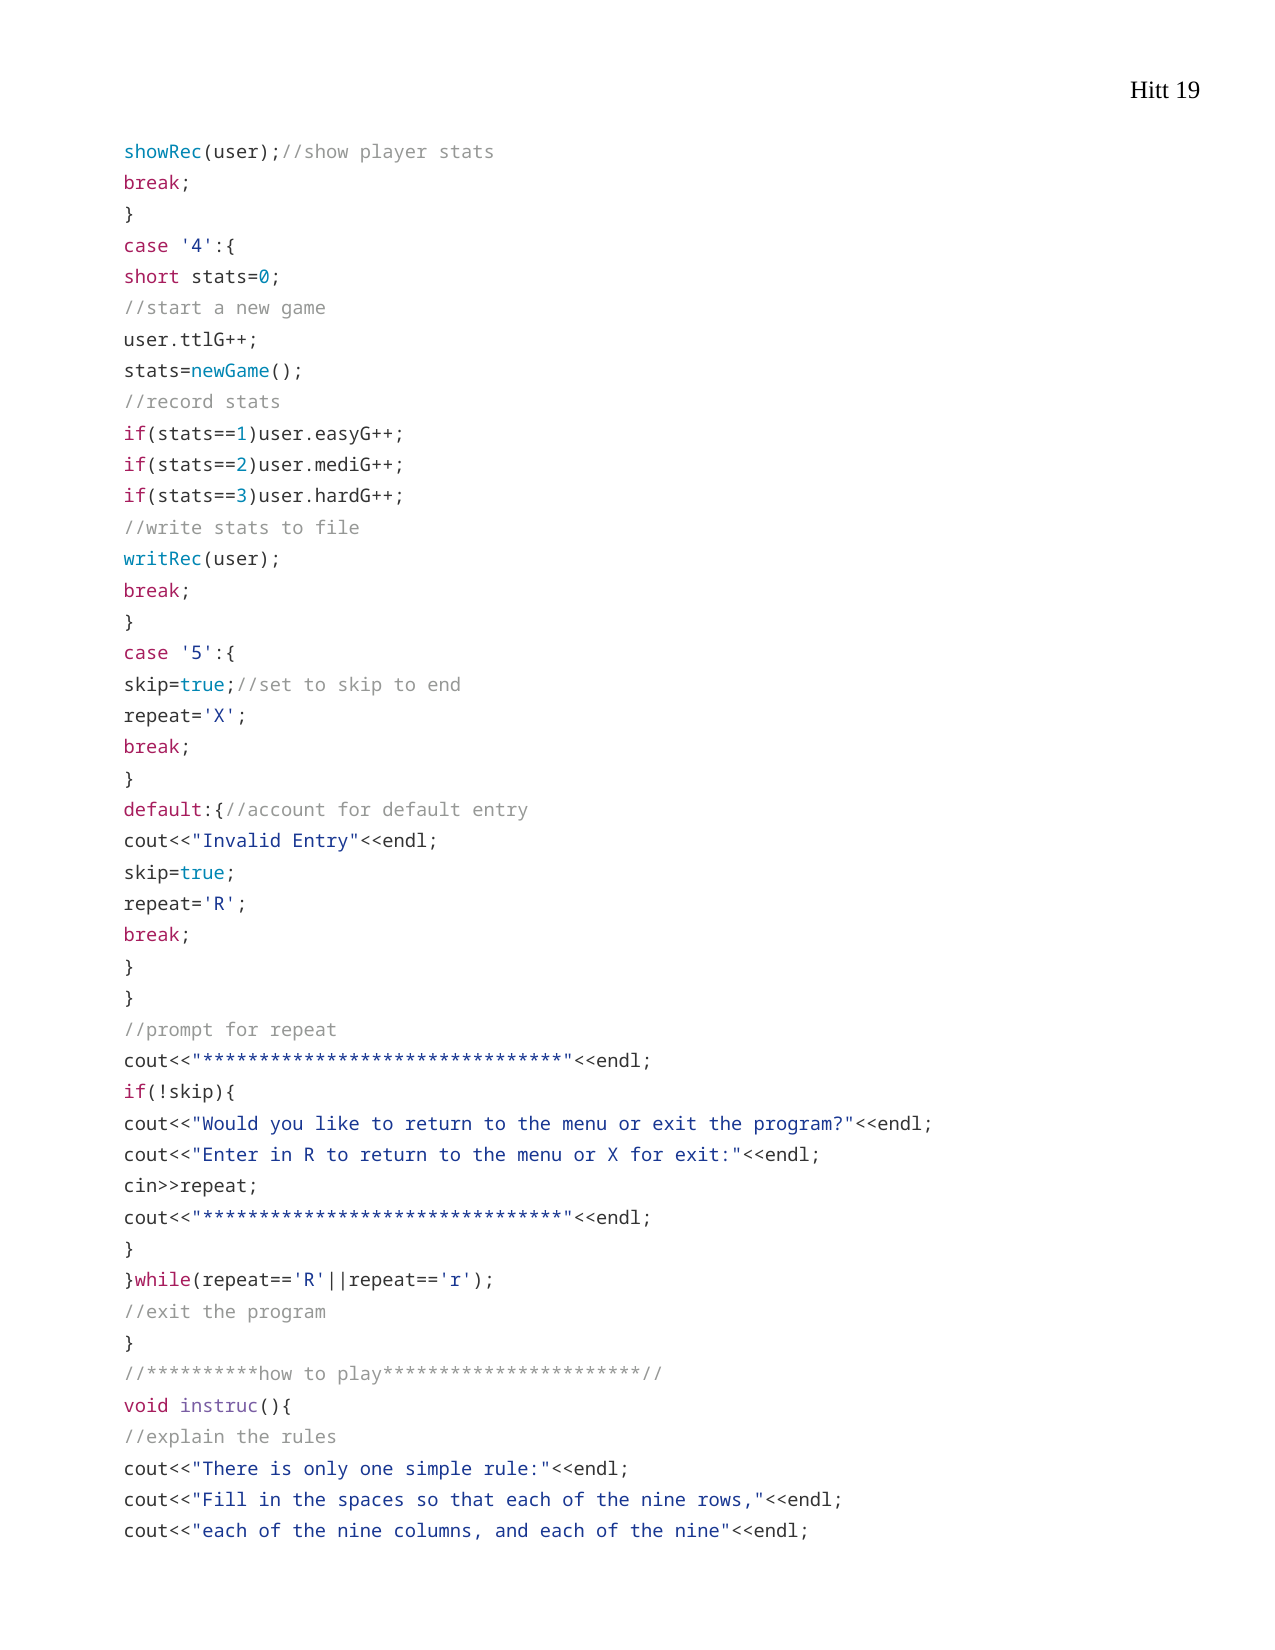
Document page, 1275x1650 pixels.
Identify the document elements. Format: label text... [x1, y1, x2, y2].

table_cell //write stats to file [120, 511, 1138, 543]
table_cell [75, 1013, 120, 1044]
table_cell } [120, 1233, 1138, 1264]
table_cell [75, 386, 120, 417]
table_cell case '5':{ [120, 637, 1138, 668]
table_cell [75, 260, 120, 292]
table_cell break; [120, 574, 1138, 605]
table_cell break; [120, 919, 1138, 950]
table_cell //prompt for repeat [120, 1013, 1138, 1044]
table_cell [75, 794, 120, 825]
table_cell //start a new game [120, 292, 1138, 323]
table_cell case '4':{ [120, 229, 1138, 260]
table_cell user.ttlG++; [120, 323, 1138, 354]
table_cell [75, 1044, 120, 1076]
table_cell break; [120, 731, 1138, 762]
table_cell [75, 543, 120, 574]
table_cell } [120, 982, 1138, 1013]
table_cell void instruc(){ [120, 1389, 1138, 1421]
table_cell [75, 1421, 120, 1452]
table_cell cout<<"each of the nine columns, and each of the nine"<<endl; [120, 1515, 1138, 1546]
table_cell [75, 919, 120, 950]
table_cell [75, 856, 120, 887]
table_cell skip=true;//set to skip to end [120, 668, 1138, 699]
table_cell [75, 1264, 120, 1295]
table_cell [75, 198, 120, 229]
table_cell [75, 1233, 120, 1264]
table_cell [75, 982, 120, 1013]
table_cell [75, 950, 120, 982]
table_cell cout<<"Fill in the spaces so that each of the nine rows,"<<endl; [120, 1483, 1138, 1514]
table_cell short stats=0; [120, 260, 1138, 292]
table_cell [75, 1107, 120, 1138]
table_cell //record stats [120, 386, 1138, 417]
table_cell //exit the program [120, 1295, 1138, 1326]
table_cell [75, 1483, 120, 1514]
table_cell [75, 1389, 120, 1421]
table_cell //**********how to play***********************// [120, 1358, 1138, 1389]
table_cell showRec(user);//show player stats [120, 135, 1138, 166]
table_cell } [120, 605, 1138, 637]
table_cell cout<<"Enter in R to return to the menu or X for exit:"<<endl; [120, 1138, 1138, 1170]
table_cell repeat='R'; [120, 888, 1138, 919]
table_cell writRec(user); [120, 543, 1138, 574]
table_cell [75, 511, 120, 543]
table_cell } [120, 198, 1138, 229]
table_cell cout<<"Would you like to return to the menu or exit the program?"<<endl; [120, 1107, 1138, 1138]
table_cell [75, 1076, 120, 1107]
table_cell [75, 605, 120, 637]
table_cell if(stats==1)user.easyG++; [120, 417, 1138, 448]
table_cell [75, 762, 120, 793]
table_cell [75, 229, 120, 260]
table_cell } [120, 762, 1138, 793]
table_cell if(stats==2)user.mediG++; [120, 449, 1138, 480]
table_cell [75, 731, 120, 762]
table_cell [75, 888, 120, 919]
table_cell if(!skip){ [120, 1076, 1138, 1107]
table_cell [75, 417, 120, 448]
table_cell [75, 135, 120, 166]
table_cell break; [120, 166, 1138, 198]
table_cell [75, 449, 120, 480]
table_cell [75, 1358, 120, 1389]
table_cell [75, 355, 120, 386]
table_cell cout<<"There is only one simple rule:"<<endl; [120, 1452, 1138, 1483]
table_cell [75, 637, 120, 668]
table_cell [75, 1452, 120, 1483]
table_cell [75, 825, 120, 856]
table_cell //explain the rules [120, 1421, 1138, 1452]
table_cell cout<<"********************************"<<endl; [120, 1201, 1138, 1232]
table_cell [75, 1201, 120, 1232]
table_cell stats=newGame(); [120, 355, 1138, 386]
table_cell [75, 480, 120, 511]
table_cell } [120, 1326, 1138, 1358]
table_cell repeat='X'; [120, 699, 1138, 731]
table_cell [75, 1170, 120, 1201]
table_cell } [120, 950, 1138, 982]
table_cell skip=true; [120, 856, 1138, 887]
table_cell if(stats==3)user.hardG++; [120, 480, 1138, 511]
table_cell }while(repeat=='R'||repeat=='r'); [120, 1264, 1138, 1295]
table_cell [75, 1515, 120, 1546]
table_cell [75, 166, 120, 198]
table_cell [75, 699, 120, 731]
table_cell [75, 668, 120, 699]
table_cell cout<<"Invalid Entry"<<endl; [120, 825, 1138, 856]
table_cell default:{//account for default entry [120, 794, 1138, 825]
table_cell cout<<"********************************"<<endl; [120, 1044, 1138, 1076]
table_cell [75, 323, 120, 354]
table_cell [75, 1295, 120, 1326]
table_cell [75, 574, 120, 605]
table_cell cin>>repeat; [120, 1170, 1138, 1201]
table_cell [75, 1326, 120, 1358]
table_cell [75, 292, 120, 323]
table_cell [75, 1138, 120, 1170]
